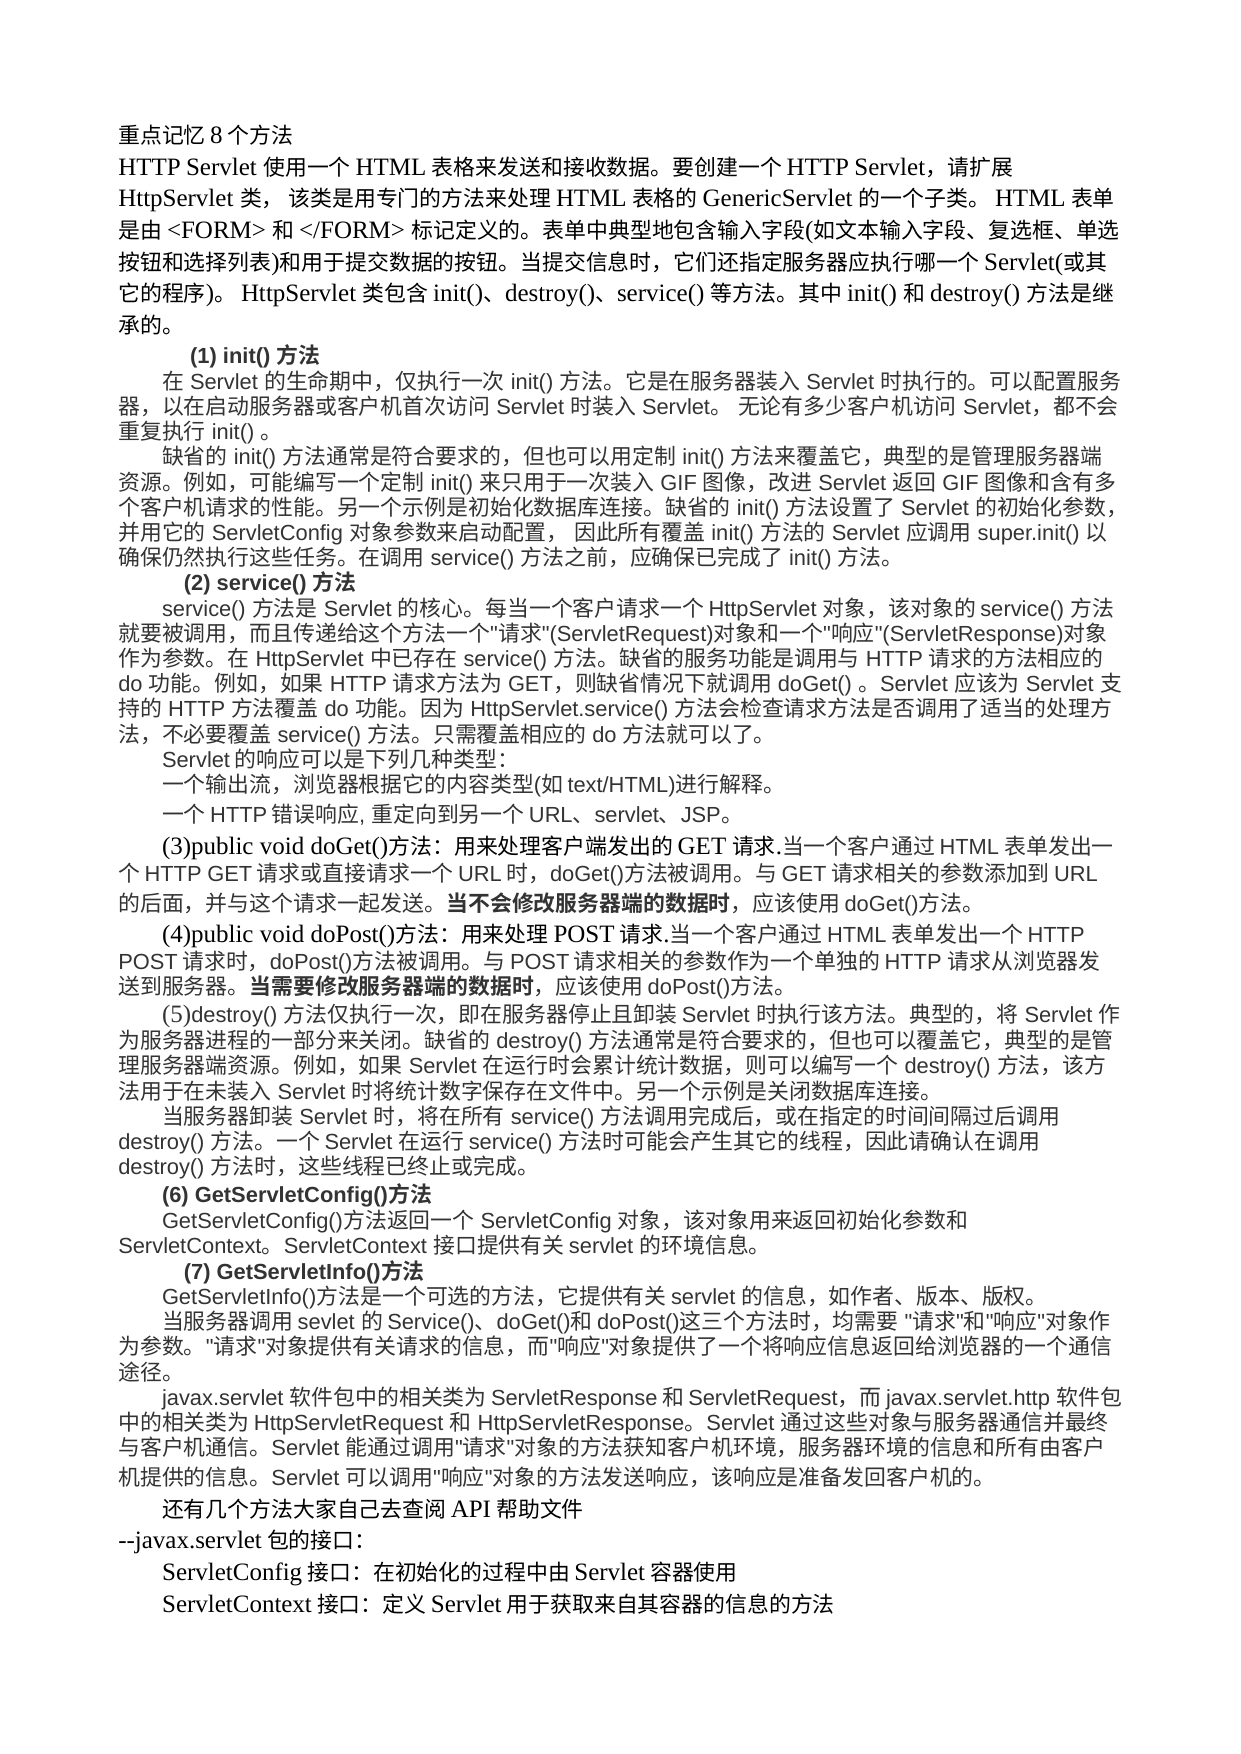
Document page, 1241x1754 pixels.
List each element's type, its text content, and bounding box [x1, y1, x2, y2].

text ServletConfig接口：在初始化的过程中由Servlet容器使用 [118, 1555, 1122, 1587]
text ServletContext接口：定义Servlet用于获取来自其容器的信息的方法 [118, 1587, 1122, 1618]
text 还有几个方法大家自己去查阅API帮助文件 [118, 1492, 1122, 1523]
text (5)destroy() 方法仅执行一次，即在服务器停止且卸装Servlet 时执行该方法。典型的，将 Servlet 作为服务器进程的一部分来关闭。缺省的 destroy() 方法通常是符合要求的，但也可以覆盖它，典型的是管理服务器端资源。例如，如果 Servlet 在运行时会累计统计数据，则可以编写一个 destroy() 方法，该方法用于在未装入 Servlet 时将统计数字保存在文件中。另一个示例是关闭数据库连接。 当服务器卸装 Servlet 时，将在所有 service() 方法调用完成后，或在指定的时间间隔过后调用 destroy() 方法。一个Servlet 在运行service() 方法时可能会产生其它的线程，因此请确认在调用 destroy() 方法时，这些线程已终止或完成。 [118, 999, 1122, 1179]
text 重点记忆8个方法 [118, 118, 1122, 150]
text (3)public void doGet()方法：用来处理客户端发出的 GET 请求.当一个客户通过HTML 表单发出一个HTTP GET请求或直接请求一个URL时，doGet()方法被调用。与GET请求相关的参数添加到URL的后面，并与这个请求一起发送。当不会修改服务器端的数据时，应该使用doGet()方法。 [118, 829, 1122, 917]
text --javax.servlet包的接口： [118, 1523, 1122, 1555]
text (1) init() 方法 在 Servlet 的生命期中，仅执行一次 init() 方法。它是在服务器装入 Servlet 时执行的。可以配置服务器，以在启动服务器或客户机首次访问 Servlet 时装入 Servlet。 无论有多少客户机访问 Servlet，都不会重复执行 init() 。 缺省的 init() 方法通常是符合要求的，但也可以用定制 init() 方法来覆盖它，典型的是管理服务器端资源。例如，可能编写一个定制 init() 来只用于一次装入 GIF 图像，改进 Servlet 返回 GIF 图像和含有多个客户机请求的性能。另一个示例是初始化数据库连接。缺省的 init() 方法设置了 Servlet 的初始化参数，并用它的 ServletConfig 对象参数来启动配置， 因此所有覆盖 init() 方法的 Servlet 应调用 super.init() 以确保仍然执行这些任务。在调用 service() 方法之前，应确保已完成了 init() 方法。 (2) service() 方法 service() 方法是 Servlet 的核心。每当一个客户请求一个HttpServlet 对象，该对象的service() 方法就要被调用，而且传递给这个方法一个"请求"(ServletRequest)对象和一个"响应"(ServletResponse)对象作为参数。在 HttpServlet 中已存在 service() 方法。缺省的服务功能是调用与 HTTP 请求的方法相应的 do 功能。例如，如果 HTTP 请求方法为 GET，则缺省情况下就调用 doGet() 。Servlet 应该为 Servlet 支持的 HTTP 方法覆盖 do 功能。因为 HttpServlet.service() 方法会检查请求方法是否调用了适当的处理方法，不必要覆盖 service() 方法。只需覆盖相应的 do 方法就可以了。 Servlet的响应可以是下列几种类型： 一个输出流，浏览器根据它的内容类型(如text/HTML)进行解释。 一个HTTP错误响应, 重定向到另一个URL、servlet、JSP。 [118, 340, 1122, 829]
text (6) GetServletConfig()方法 GetServletConfig()方法返回一个 ServletConfig 对象，该对象用来返回初始化参数和ServletContext。ServletContext 接口提供有关servlet 的环境信息。 (7) GetServletInfo()方法 GetServletInfo()方法是一个可选的方法，它提供有关servlet 的信息，如作者、版本、版权。 当服务器调用sevlet 的Service()、doGet()和doPost()这三个方法时，均需要 "请求"和"响应"对象作为参数。"请求"对象提供有关请求的信息，而"响应"对象提供了一个将响应信息返回给浏览器的一个通信途径。 javax.servlet 软件包中的相关类为ServletResponse和ServletRequest，而javax.servlet.http 软件包中的相关类为HttpServletRequest 和 HttpServletResponse。Servlet 通过这些对象与服务器通信并最终与客户机通信。Servlet 能通过调用"请求"对象的方法获知客户机环境，服务器环境的信息和所有由客户机提供的信息。Servlet 可以调用"响应"对象的方法发送响应，该响应是准备发回客户机的。 [118, 1179, 1122, 1492]
text HTTP Servlet 使用一个 HTML 表格来发送和接收数据。要创建一个 HTTP Servlet，请扩展 HttpServlet 类， 该类是用专门的方法来处理 HTML 表格的 GenericServlet 的一个子类。 HTML 表单是由 <FORM> 和 </FORM> 标记定义的。表单中典型地包含输入字段(如文本输入字段、复选框、单选按钮和选择列表)和用于提交数据的按钮。当提交信息时，它们还指定服务器应执行哪一个Servlet(或其它的程序)。 HttpServlet 类包含 init()、destroy()、service() 等方法。其中 init() 和 destroy() 方法是继承的。 [118, 150, 1122, 340]
text (4)public void doPost()方法：用来处理 POST请求.当一个客户通过HTML 表单发出一个HTTP POST请求时，doPost()方法被调用。与POST请求相关的参数作为一个单独的HTTP 请求从浏览器发送到服务器。当需要修改服务器端的数据时，应该使用doPost()方法。 [118, 917, 1122, 999]
